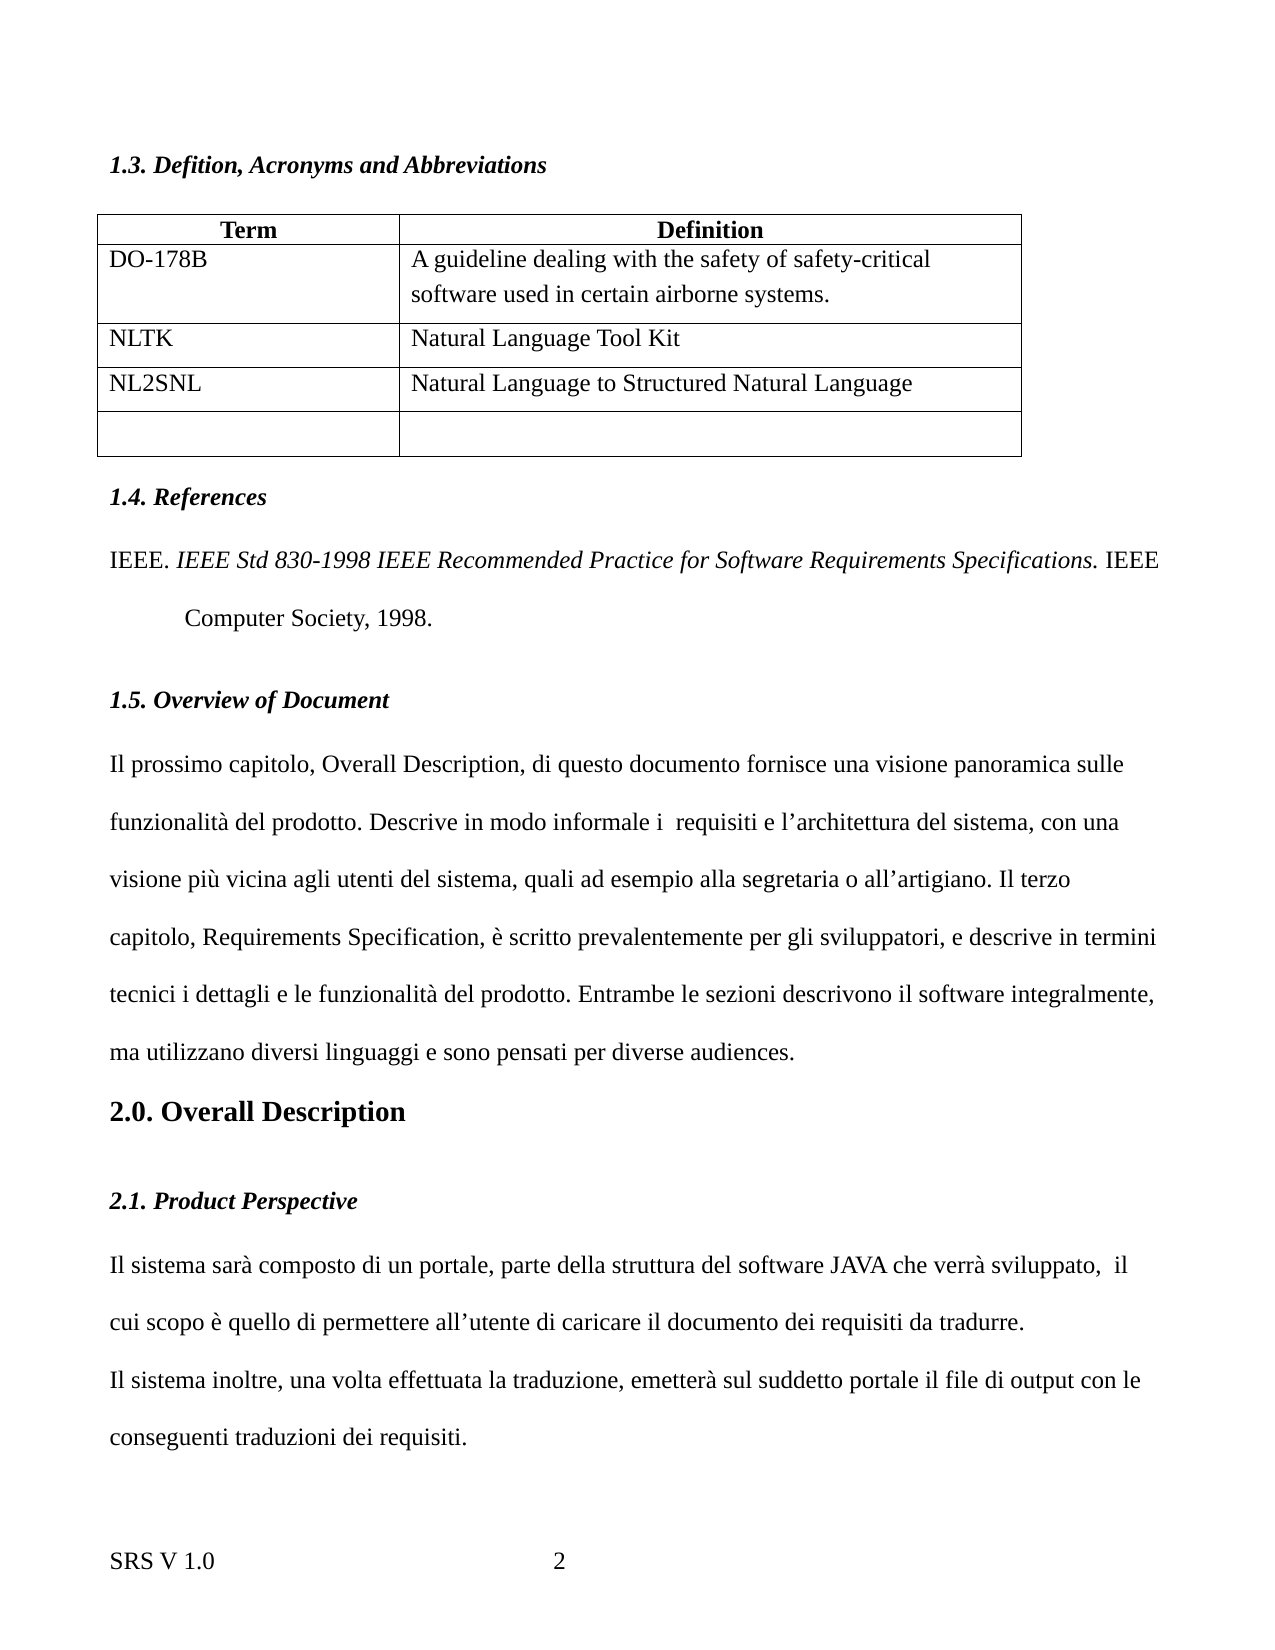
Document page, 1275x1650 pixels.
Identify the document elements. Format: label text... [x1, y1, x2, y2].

table_cell [400, 412, 1021, 456]
subtitle 1.3. Defition, Acronyms and Abbreviations [109, 150, 1162, 179]
table_header Definition [400, 215, 1021, 243]
text Il prossimo capitolo, Overall Description, di questo documento fornisce una visione panoramica sulle funzionalità del prodotto. Descrive in modo informale i requisiti e l’architettura del sistema, con una visione più vicina agli utenti del sistema, quali ad esempio alla segretaria o all’artigiano. Il terzo capitolo, Requirements Specification, è scritto prevalentemente per gli sviluppatori, e descrive in termini tecnici i dettagli e le funzionalità del prodotto. Entrambe le sezioni descrivono il software integralmente, ma utilizzano diversi linguaggi e sono pensati per diverse audiences. [109, 749, 1162, 1065]
subtitle 1.4. References [109, 482, 1162, 510]
text Il sistema sarà composto di un portale, parte della struttura del software JAVA che verrà sviluppato, il cui scopo è quello di permettere all’utente di caricare il documento dei requisiti da tradurre. [109, 1250, 1162, 1336]
subtitle 2.1. Product Perspective [109, 1186, 1162, 1215]
table_cell DO-178B [98, 245, 399, 322]
table_cell [98, 412, 399, 456]
subtitle 1.5. Overview of Document [109, 685, 1162, 714]
table_cell NL2SNL [98, 368, 399, 411]
subtitle 2.0. Overall Description [109, 1094, 1162, 1128]
table_cell Natural Language Tool Kit [400, 324, 1021, 367]
table_header Term [98, 215, 399, 243]
text Il sistema inoltre, una volta effettuata la traduzione, emetterà sul suddetto portale il file di output con le conseguenti traduzioni dei requisiti. [109, 1365, 1162, 1451]
table_cell NLTK [98, 324, 399, 367]
table_cell Natural Language to Structured Natural Language [400, 368, 1021, 411]
text IEEE. IEEE Std 830-1998 IEEE Recommended Practice for Software Requirements Specifications. IEEE Computer Society, 1998. [109, 545, 1162, 632]
table_cell A guideline dealing with the safety of safety-critical software used in certain airborne systems. [400, 245, 1021, 322]
